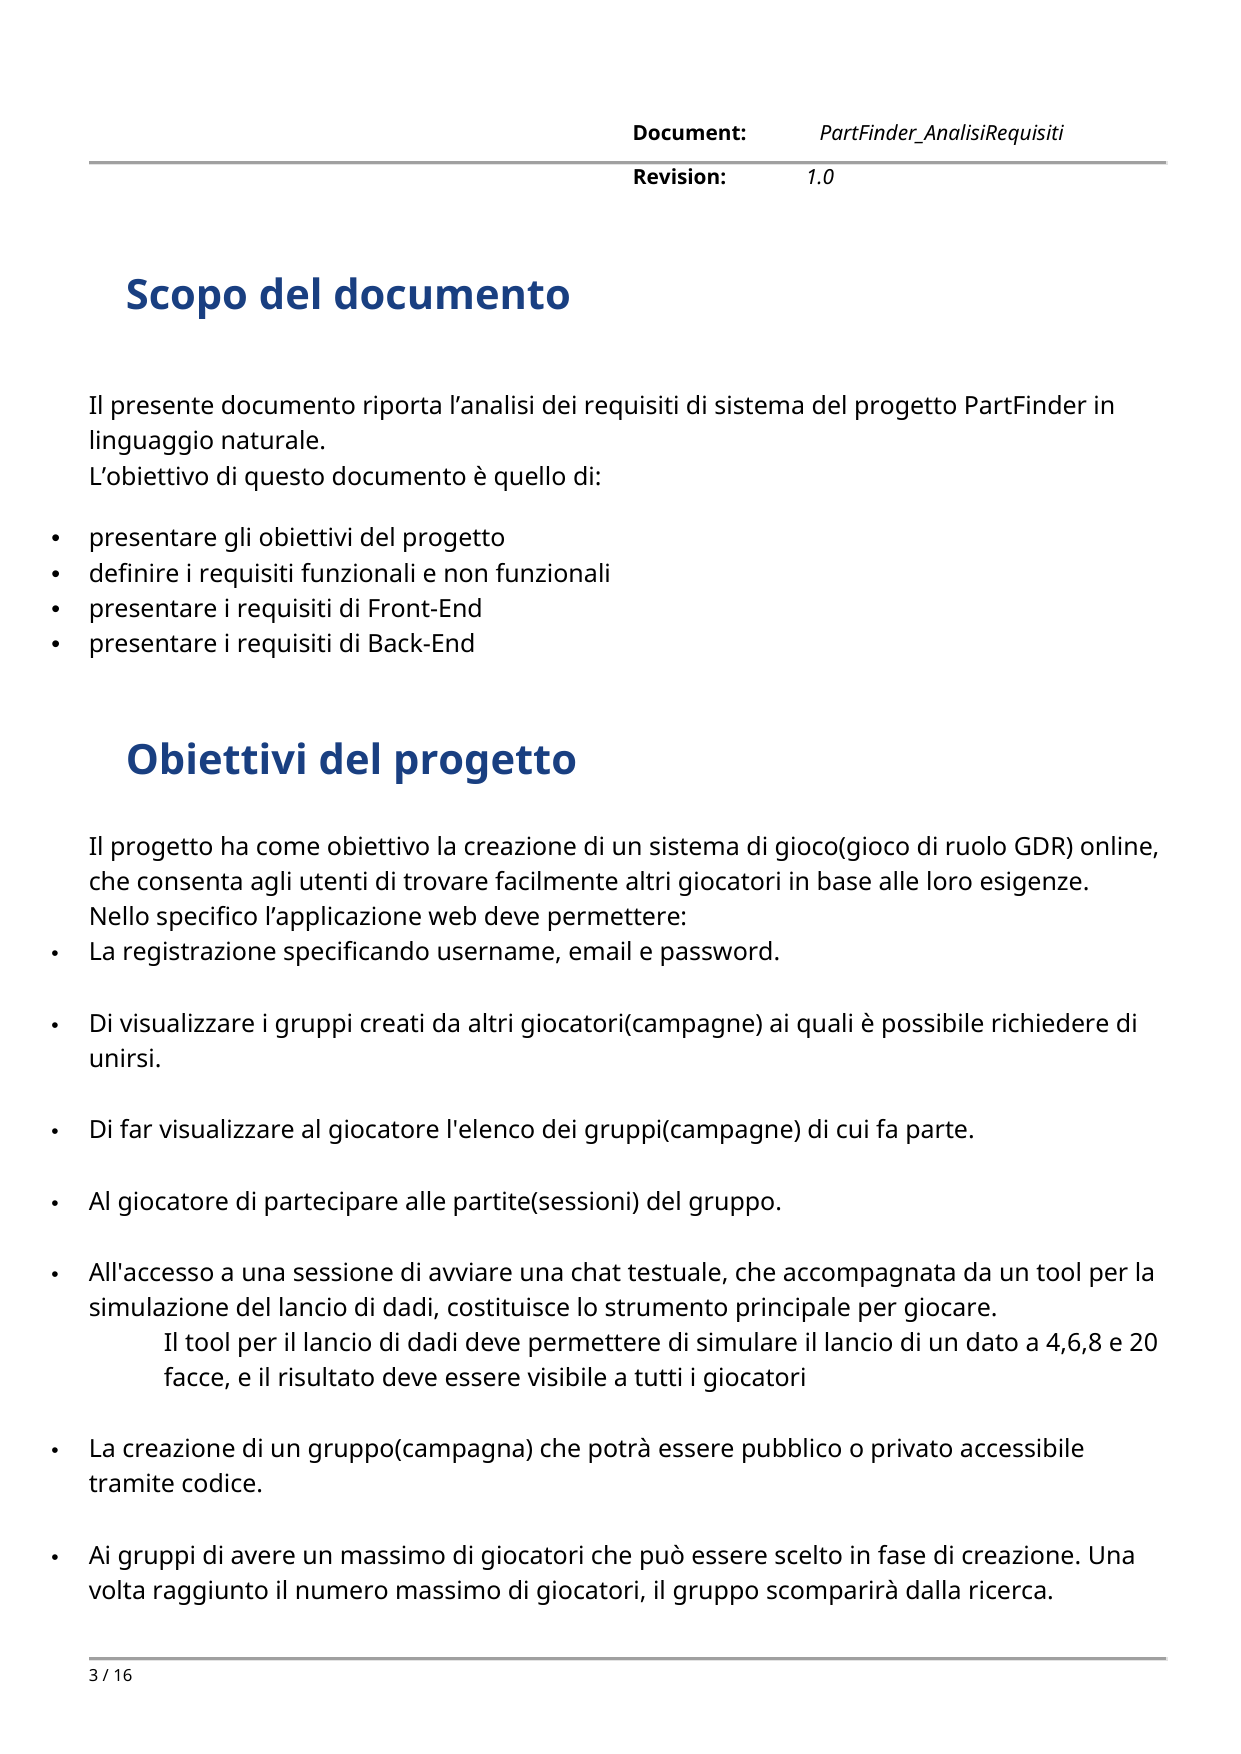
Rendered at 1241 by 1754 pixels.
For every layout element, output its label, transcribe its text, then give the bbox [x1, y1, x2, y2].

list La creazione di un gruppo(campagna) che potrà essere pubblico o privato accessibile tramite codice. [51, 1431, 1170, 1500]
text L’obiettivo di questo documento è quello di: [88, 458, 1172, 492]
list definire i requisiti funzionali e non funzionali [51, 555, 1170, 589]
list Di far visualizzare al giocatore l'elenco dei gruppi(campagne) di cui fa parte. [51, 1112, 1170, 1146]
list La registrazione specificando username, email e password. [51, 934, 1170, 968]
list Di visualizzare i gruppi creati da altri giocatori(campagne) ai quali è possibile richiedere di unirsi. [51, 1005, 1170, 1074]
text Il progetto ha come obiettivo la creazione di un sistema di gioco(gioco di ruolo GDR) online, che consenta agli utenti di trovare facilmente altri giocatori in base alle loro esigenze. [88, 828, 1170, 897]
subtitle Obiettivi del progetto [126, 730, 1177, 787]
list Al giocatore di partecipare alle partite(sessioni) del gruppo. [51, 1183, 1170, 1217]
text Il presente documento riporta l’analisi dei requisiti di sistema del progetto PartFinder in linguaggio naturale. [88, 388, 1172, 457]
list All'accesso a una sessione di avviare una chat testuale, che accompagnata da un tool per la simulazione del lancio di dadi, costituisce lo strumento principale per giocare. [51, 1254, 1170, 1324]
text Nello specifico l’applicazione web deve permettere: [88, 898, 1172, 932]
text Il tool per il lancio di dadi deve permettere di simulare il lancio di un dato a 4,6,8 e 20 facce, e il risultato deve essere visibile a tutti i giocatori [163, 1325, 1170, 1394]
list presentare gli obiettivi del progetto [51, 520, 1170, 554]
list Ai gruppi di avere un massimo di giocatori che può essere scelto in fase di creazione. Una volta raggiunto il numero massimo di giocatori, il gruppo scomparirà dalla ricerca. [51, 1538, 1170, 1607]
subtitle Scopo del documento [126, 264, 1177, 321]
list presentare i requisiti di Back-End [51, 625, 1170, 659]
list presentare i requisiti di Front-End [51, 590, 1170, 624]
